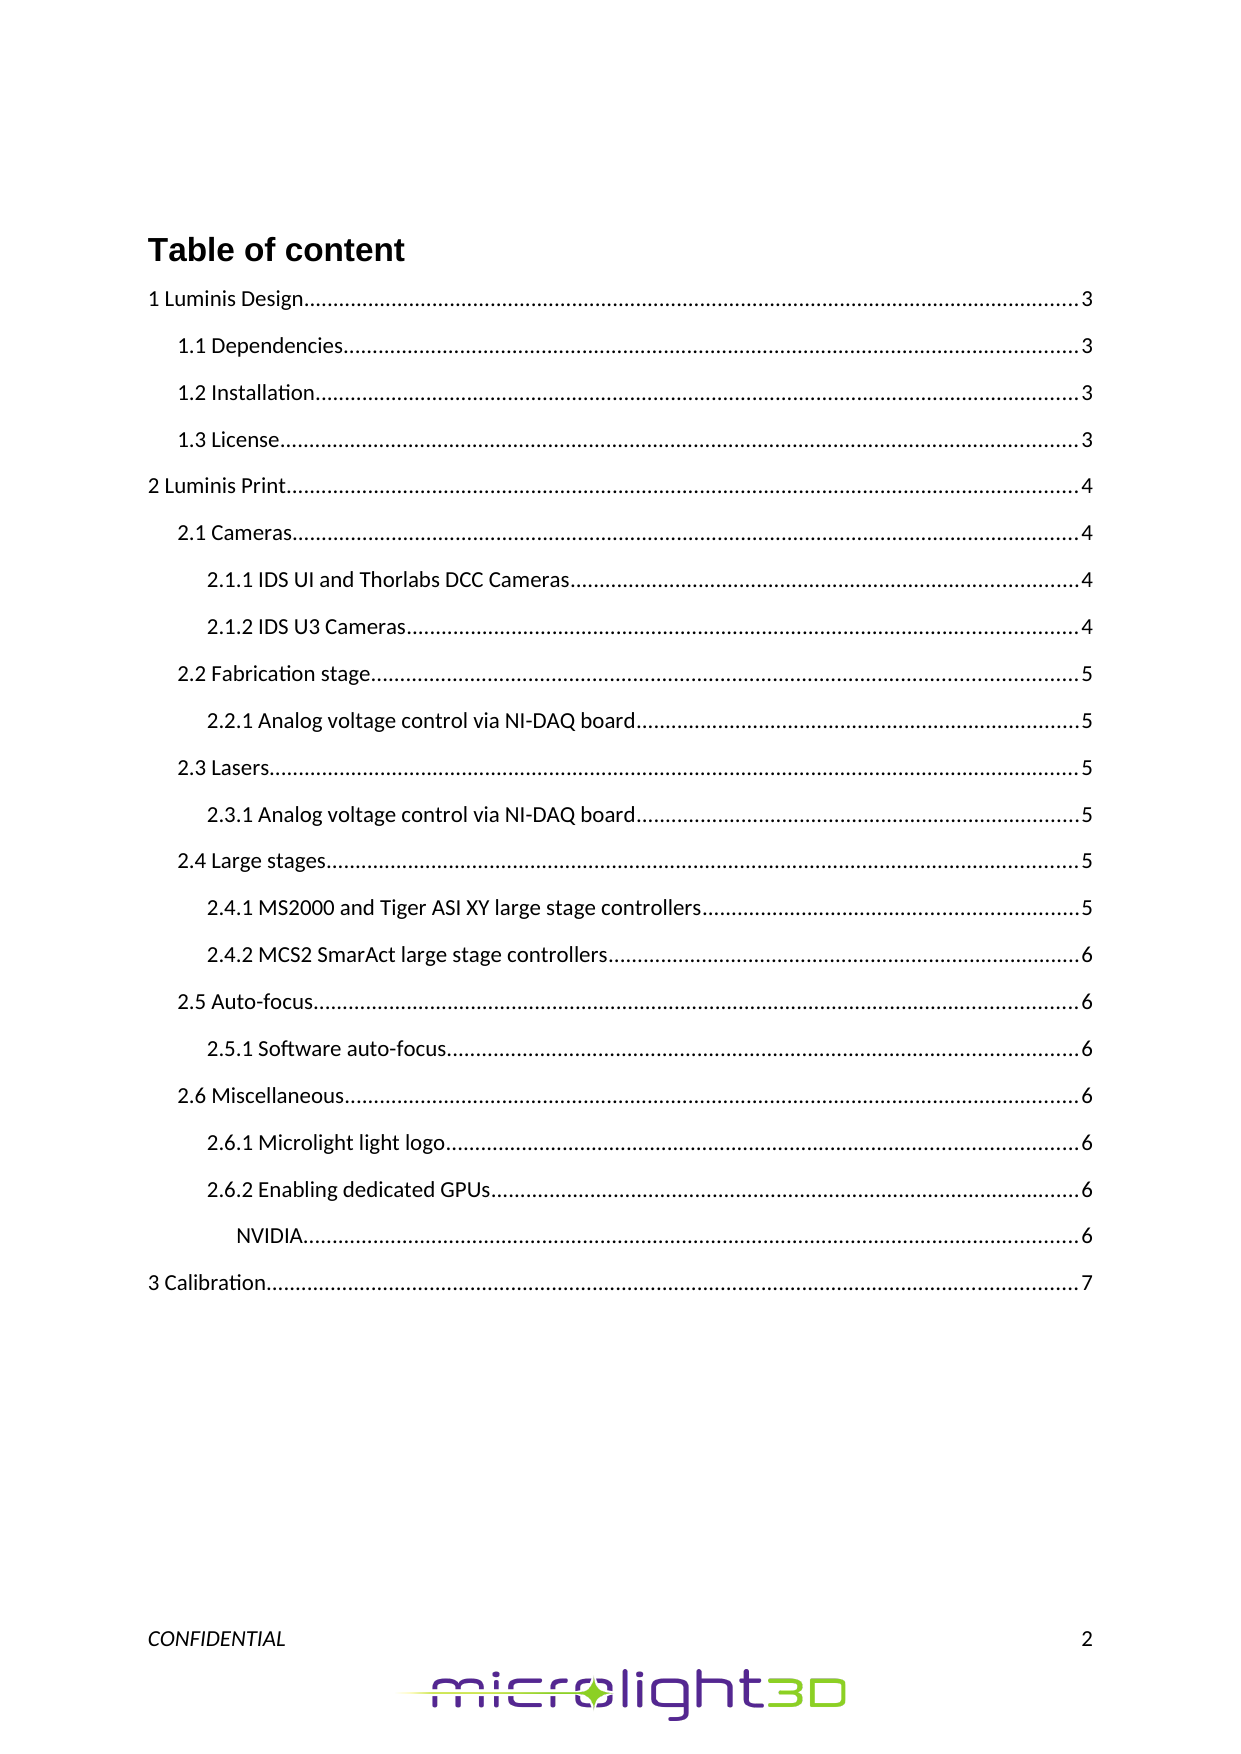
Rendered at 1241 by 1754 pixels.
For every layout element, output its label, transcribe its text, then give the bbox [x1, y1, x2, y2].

text 2.5.1 Software auto-focus 6 [207, 1034, 1093, 1062]
text 2.1.2 IDS U3 Cameras 4 [207, 612, 1093, 640]
text 3 Calibration 7 [148, 1268, 1093, 1296]
text 2.6.1 Microlight light logo 6 [207, 1128, 1093, 1156]
text 2.2.1 Analog voltage control via NI-DAQ board 5 [207, 706, 1093, 734]
text 2.4.1 MS2000 and Tiger ASI XY large stage controllers 5 [207, 893, 1093, 921]
text 1.2 Installation 3 [177, 378, 1093, 406]
text 2.4 Large stages 5 [177, 847, 1093, 874]
text 2.6.2 Enabling dedicated GPUs 6 [207, 1175, 1093, 1203]
text 2.6 Miscellaneous 6 [177, 1081, 1093, 1109]
text 2 Luminis Print 4 [148, 472, 1093, 499]
text 2.5 Auto-focus 6 [177, 987, 1093, 1015]
text 2.3.1 Analog voltage control via NI-DAQ board 5 [207, 800, 1093, 828]
text 2.4.2 MCS2 SmarAct large stage controllers 6 [207, 940, 1093, 968]
text 1.1 Dependencies 3 [177, 331, 1093, 359]
text 1 Luminis Design 3 [148, 284, 1093, 312]
text 2.3 Lasers 5 [177, 753, 1093, 781]
text 2.1.1 IDS UI and Thorlabs DCC Cameras 4 [207, 565, 1093, 593]
text 2.1 Cameras 4 [177, 518, 1093, 546]
picture [394, 1669, 846, 1721]
text 1.3 License 3 [177, 425, 1093, 453]
text NVIDIA 6 [236, 1222, 1093, 1249]
text 2.2 Fabrication stage 5 [177, 659, 1093, 687]
subtitle Table of content [148, 230, 1093, 268]
